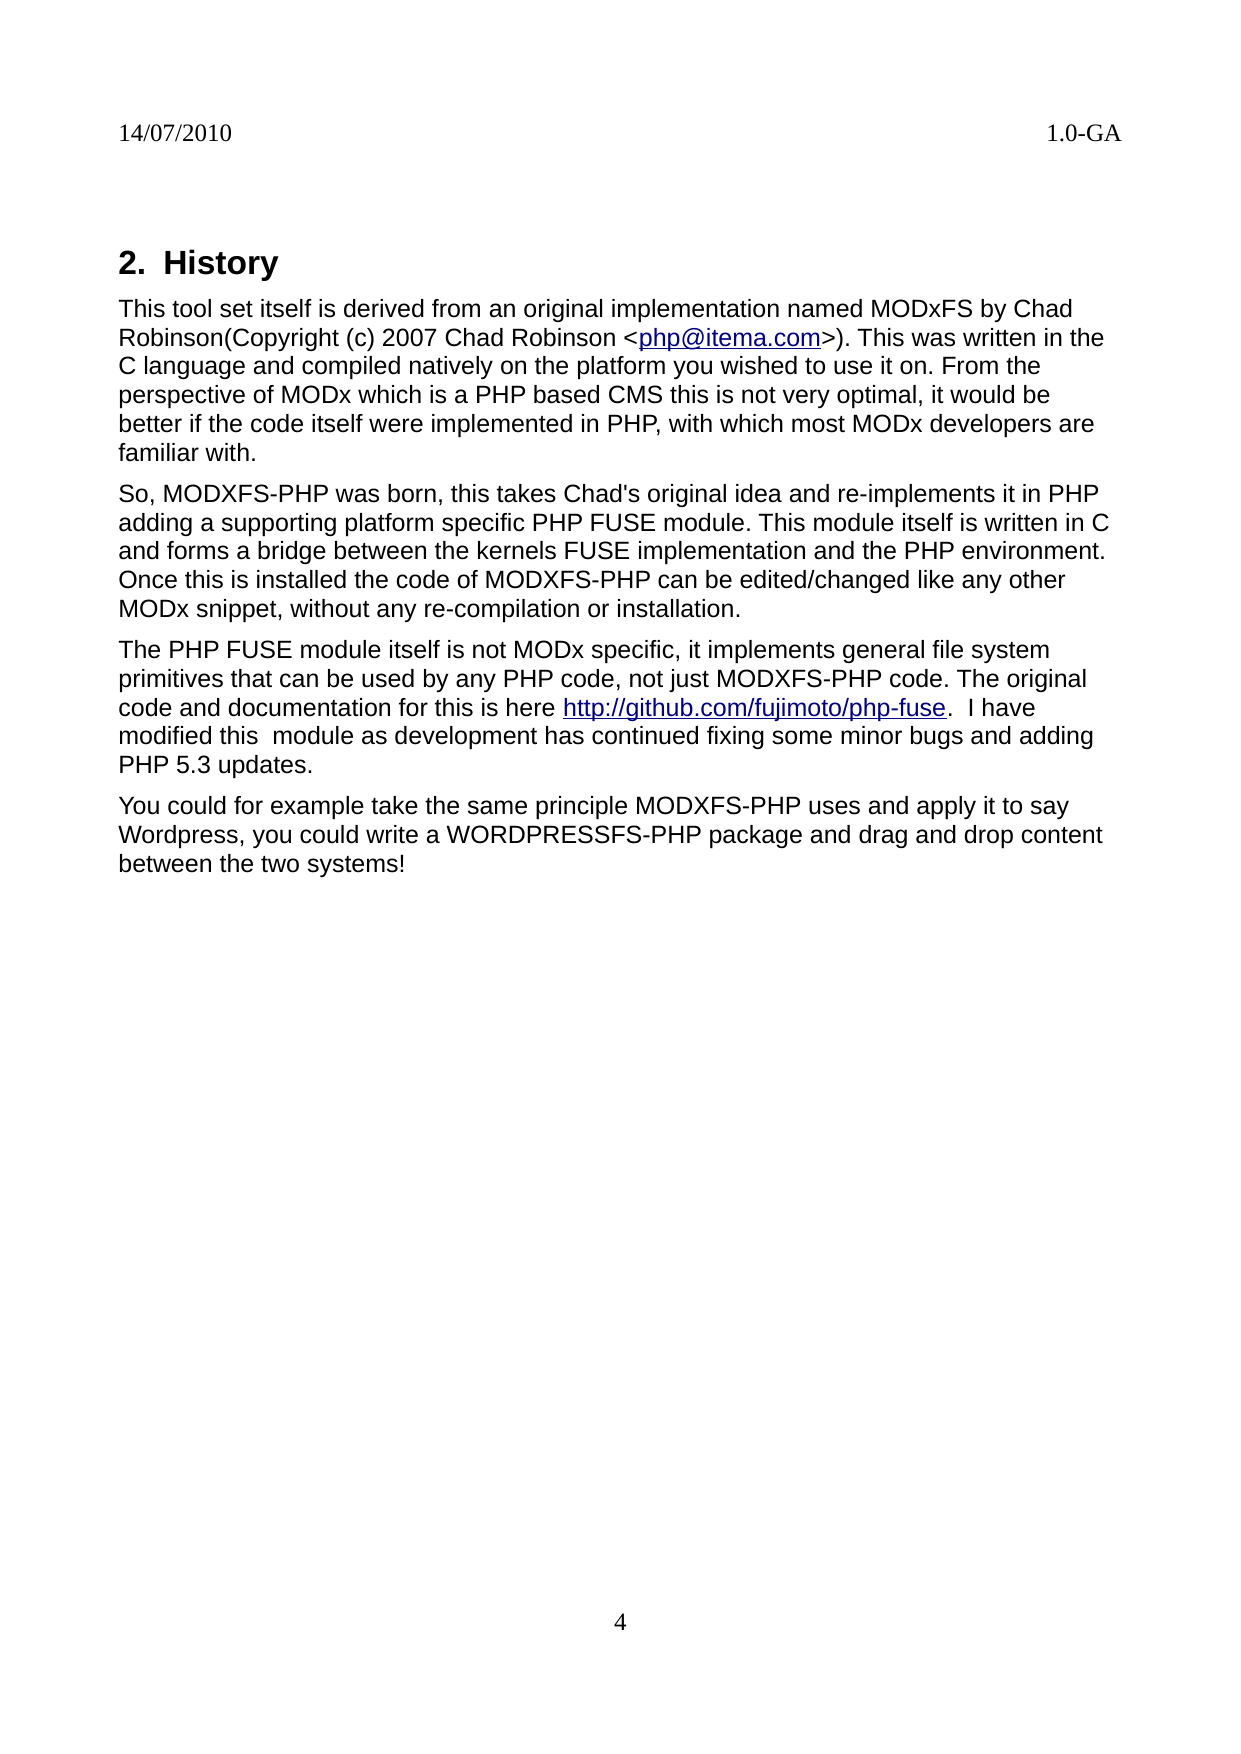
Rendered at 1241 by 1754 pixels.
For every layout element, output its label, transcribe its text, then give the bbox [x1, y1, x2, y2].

text The PHP FUSE module itself is not MODx specific, it implements general file system primitives that can be used by any PHP code, not just MODXFS-PHP code. The original code and documentation for this is here http://github.com/fujimoto/php-fuse. I have modified this module as development has continued fixing some minor bugs and adding PHP 5.3 updates. [118, 635, 1122, 779]
subtitle History [118, 243, 1122, 281]
text So, MODXFS-PHP was born, this takes Chad's original idea and re-implements it in PHP adding a supporting platform specific PHP FUSE module. This module itself is written in C and forms a bridge between the kernels FUSE implementation and the PHP environment. Once this is installed the code of MODXFS-PHP can be edited/changed like any other MODx snippet, without any re-compilation or installation. [118, 479, 1122, 622]
text You could for example take the same principle MODXFS-PHP uses and apply it to say Wordpress, you could write a WORDPRESSFS-PHP package and drag and drop content between the two systems! [118, 791, 1122, 877]
text This tool set itself is derived from an original implementation named MODxFS by Chad Robinson(Copyright (c) 2007 Chad Robinson <php@itema.com>). This was written in the C language and compiled natively on the platform you wished to use it on. From the perspective of MODx which is a PHP based CMS this is not very optimal, it would be better if the code itself were implemented in PHP, with which most MODx developers are familiar with. [118, 294, 1122, 466]
